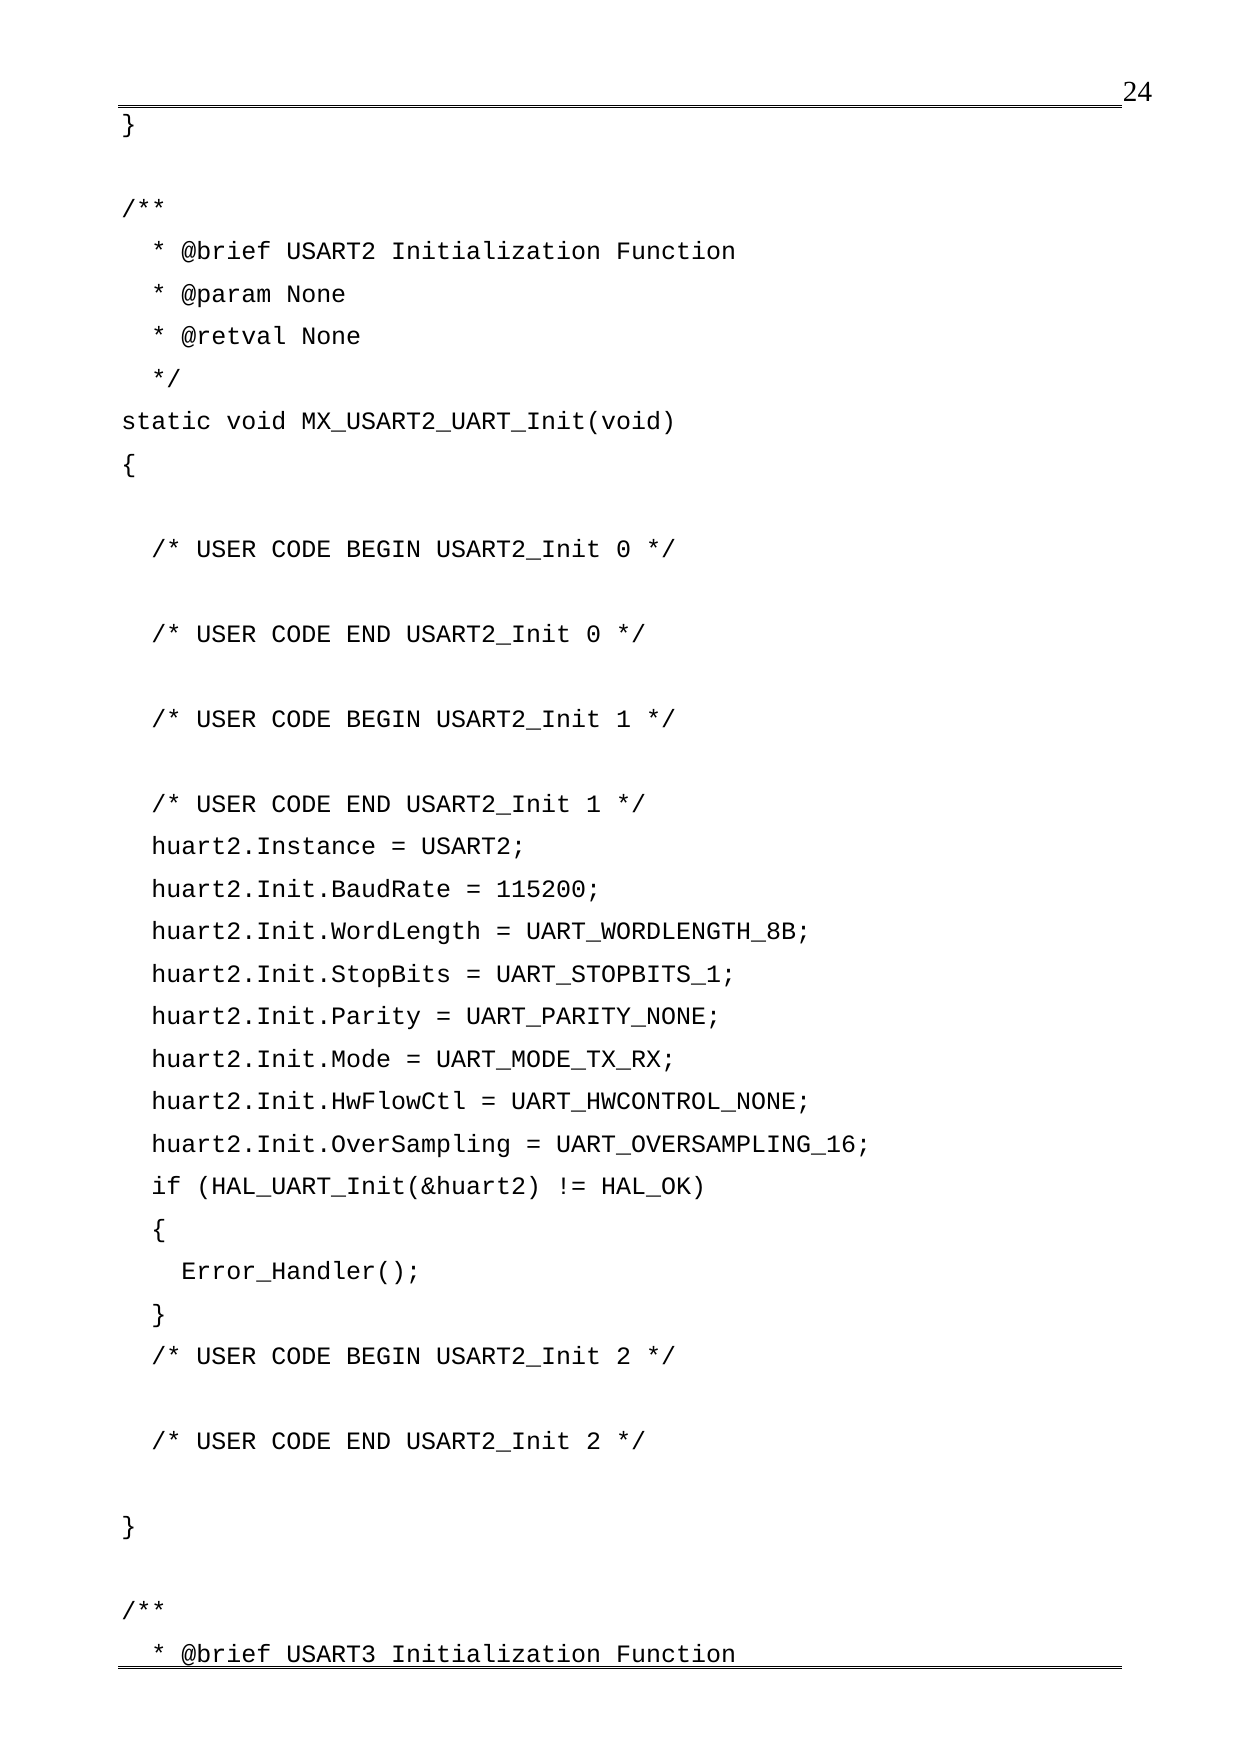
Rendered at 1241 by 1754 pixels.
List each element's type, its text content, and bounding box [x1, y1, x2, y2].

text { [118, 1210, 1122, 1244]
text } [118, 108, 1122, 139]
text */ [118, 360, 1122, 394]
text /* USER CODE BEGIN USART2_Init 2 */ [118, 1338, 1122, 1372]
text /** [118, 190, 1122, 224]
text huart2.Init.Parity = UART_PARITY_NONE; [118, 998, 1122, 1032]
text * @brief USART3 Initialization Function [118, 1635, 1122, 1666]
text huart2.Init.StopBits = UART_STOPBITS_1; [118, 955, 1122, 989]
text /* USER CODE END USART2_Init 1 */ [118, 785, 1122, 819]
text * @brief USART2 Initialization Function [118, 233, 1122, 267]
text /** [118, 1593, 1122, 1627]
text huart2.Init.Mode = UART_MODE_TX_RX; [118, 1040, 1122, 1074]
text * @retval None [118, 318, 1122, 352]
text Error_Handler(); [118, 1253, 1122, 1287]
text static void MX_USART2_UART_Init(void) [118, 403, 1122, 437]
text /* USER CODE END USART2_Init 0 */ [118, 615, 1122, 649]
text } [118, 1295, 1122, 1329]
text /* USER CODE BEGIN USART2_Init 0 */ [118, 530, 1122, 564]
text * @param None [118, 275, 1122, 309]
text huart2.Init.BaudRate = 115200; [118, 870, 1122, 904]
text /* USER CODE END USART2_Init 2 */ [118, 1423, 1122, 1457]
text huart2.Instance = USART2; [118, 828, 1122, 862]
text } [118, 1508, 1122, 1542]
text huart2.Init.WordLength = UART_WORDLENGTH_8B; [118, 913, 1122, 947]
text { [118, 445, 1122, 479]
text if (HAL_UART_Init(&huart2) != HAL_OK) [118, 1168, 1122, 1202]
text /* USER CODE BEGIN USART2_Init 1 */ [118, 700, 1122, 734]
text huart2.Init.HwFlowCtl = UART_HWCONTROL_NONE; [118, 1083, 1122, 1117]
text huart2.Init.OverSampling = UART_OVERSAMPLING_16; [118, 1125, 1122, 1159]
